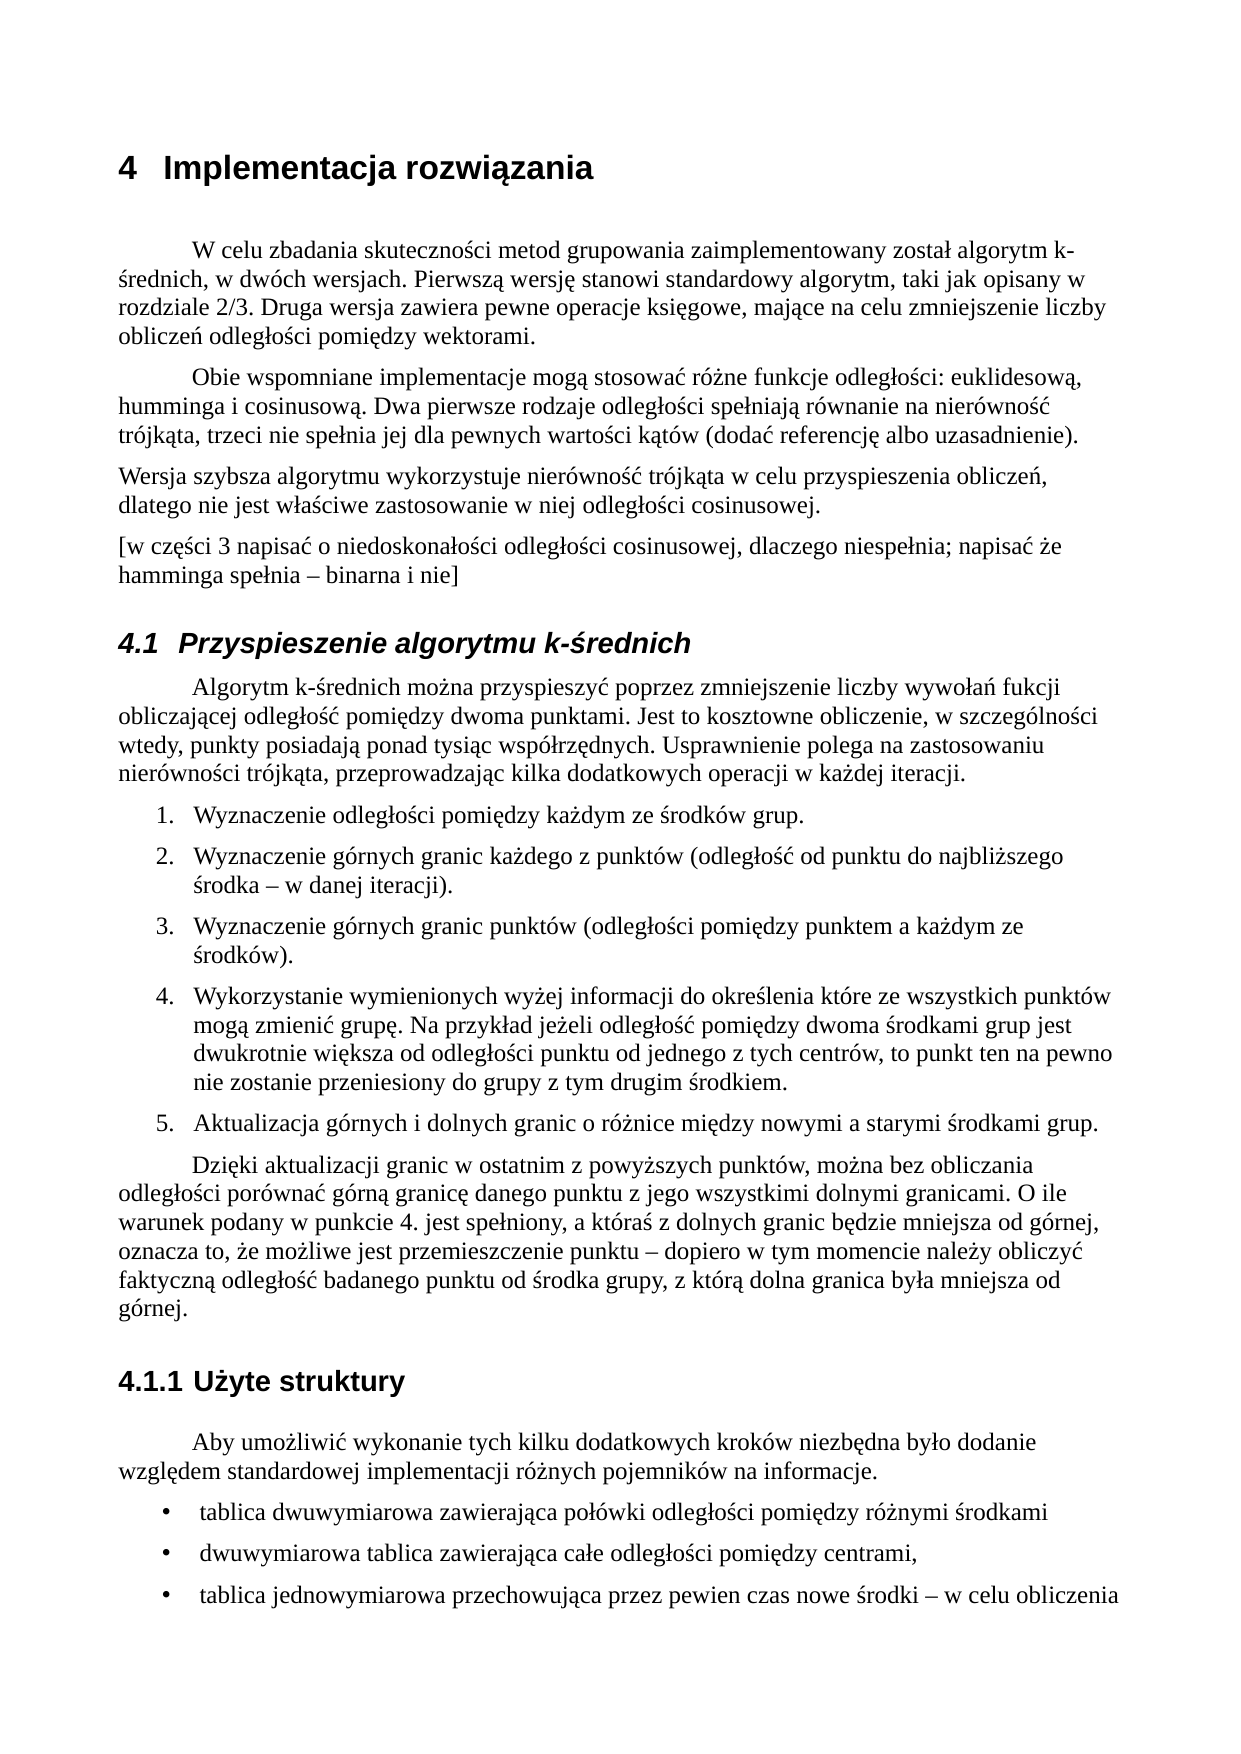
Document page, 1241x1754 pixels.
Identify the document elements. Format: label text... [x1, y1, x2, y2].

list Wyznaczenie odległości pomiędzy każdym ze środków grup. [156, 800, 1122, 828]
subtitle Przyspieszenie algorytmu k-średnich [118, 626, 1122, 660]
list Wyznaczenie górnych granic każdego z punktów (odległość od punktu do najbliższego środka – w danej iteracji). [156, 841, 1122, 898]
text [w części 3 napisać o niedoskonałości odległości cosinusowej, dlaczego niespełnia; napisać że hamminga spełnia – binarna i nie] [118, 531, 1122, 589]
text Dzięki aktualizacji granic w ostatnim z powyższych punktów, można bez obliczania odległości porównać górną granicę danego punktu z jego wszystkimi dolnymi granicami. O ile warunek podany w punkcie 4. jest spełniony, a któraś z dolnych granic będzie mniejsza od górnej, oznacza to, że możliwe jest przemieszczenie punktu – dopiero w tym momencie należy obliczyć faktyczną odległość badanego punktu od środka grupy, z którą dolna granica była mniejsza od górnej. [118, 1150, 1122, 1322]
subtitle Implementacja rozwiązania [118, 148, 1122, 186]
text Aby umożliwić wykonanie tych kilku dodatkowych kroków niezbędna było dodanie względem standardowej implementacji różnych pojemników na informacje. [118, 1427, 1122, 1485]
text Obie wspomniane implementacje mogą stosować różne funkcje odległości: euklidesową, humminga i cosinusową. Dwa pierwsze rodzaje odległości spełniają równanie na nierówność trójkąta, trzeci nie spełnia jej dla pewnych wartości kątów (dodać referencję albo uzasadnienie). [118, 362, 1122, 449]
text Algorytm k-średnich można przyspieszyć poprzez zmniejszenie liczby wywołań fukcji obliczającej odległość pomiędzy dwoma punktami. Jest to kosztowne obliczenie, w szczególności wtedy, punkty posiadają ponad tysiąc współrzędnych. Usprawnienie polega na zastosowaniu nierówności trójkąta, przeprowadzając kilka dodatkowych operacji w każdej iteracji. [118, 672, 1122, 787]
list Aktualizacja górnych i dolnych granic o różnice między nowymi a starymi środkami grup. [156, 1108, 1122, 1137]
list tablica jednowymiarowa przechowująca przez pewien czas nowe środki – w celu obliczenia [162, 1580, 1122, 1608]
list Wykorzystanie wymienionych wyżej informacji do określenia które ze wszystkich punktów mogą zmienić grupę. Na przykład jeżeli odległość pomiędzy dwoma środkami grup jest dwukrotnie większa od odległości punktu od jednego z tych centrów, to punkt ten na pewno nie zostanie przeniesiony do grupy z tym drugim środkiem. [156, 981, 1122, 1096]
list tablica dwuwymiarowa zawierająca połówki odległości pomiędzy różnymi środkami [162, 1497, 1122, 1526]
text W celu zbadania skuteczności metod grupowania zaimplementowany został algorytm k-średnich, w dwóch wersjach. Pierwszą wersję stanowi standardowy algorytm, taki jak opisany w rozdziale 2/3. Druga wersja zawiera pewne operacje księgowe, mające na celu zmniejszenie liczby obliczeń odległości pomiędzy wektorami. [118, 235, 1122, 350]
list Wyznaczenie górnych granic punktów (odległości pomiędzy punktem a każdym ze środków). [156, 911, 1122, 968]
text Wersja szybsza algorytmu wykorzystuje nierówność trójkąta w celu przyspieszenia obliczeń, dlatego nie jest właściwe zastosowanie w niej odległości cosinusowej. [118, 461, 1122, 519]
subtitle Użyte struktury [118, 1364, 1122, 1398]
list dwuwymiarowa tablica zawierająca całe odległości pomiędzy centrami, [162, 1538, 1122, 1567]
